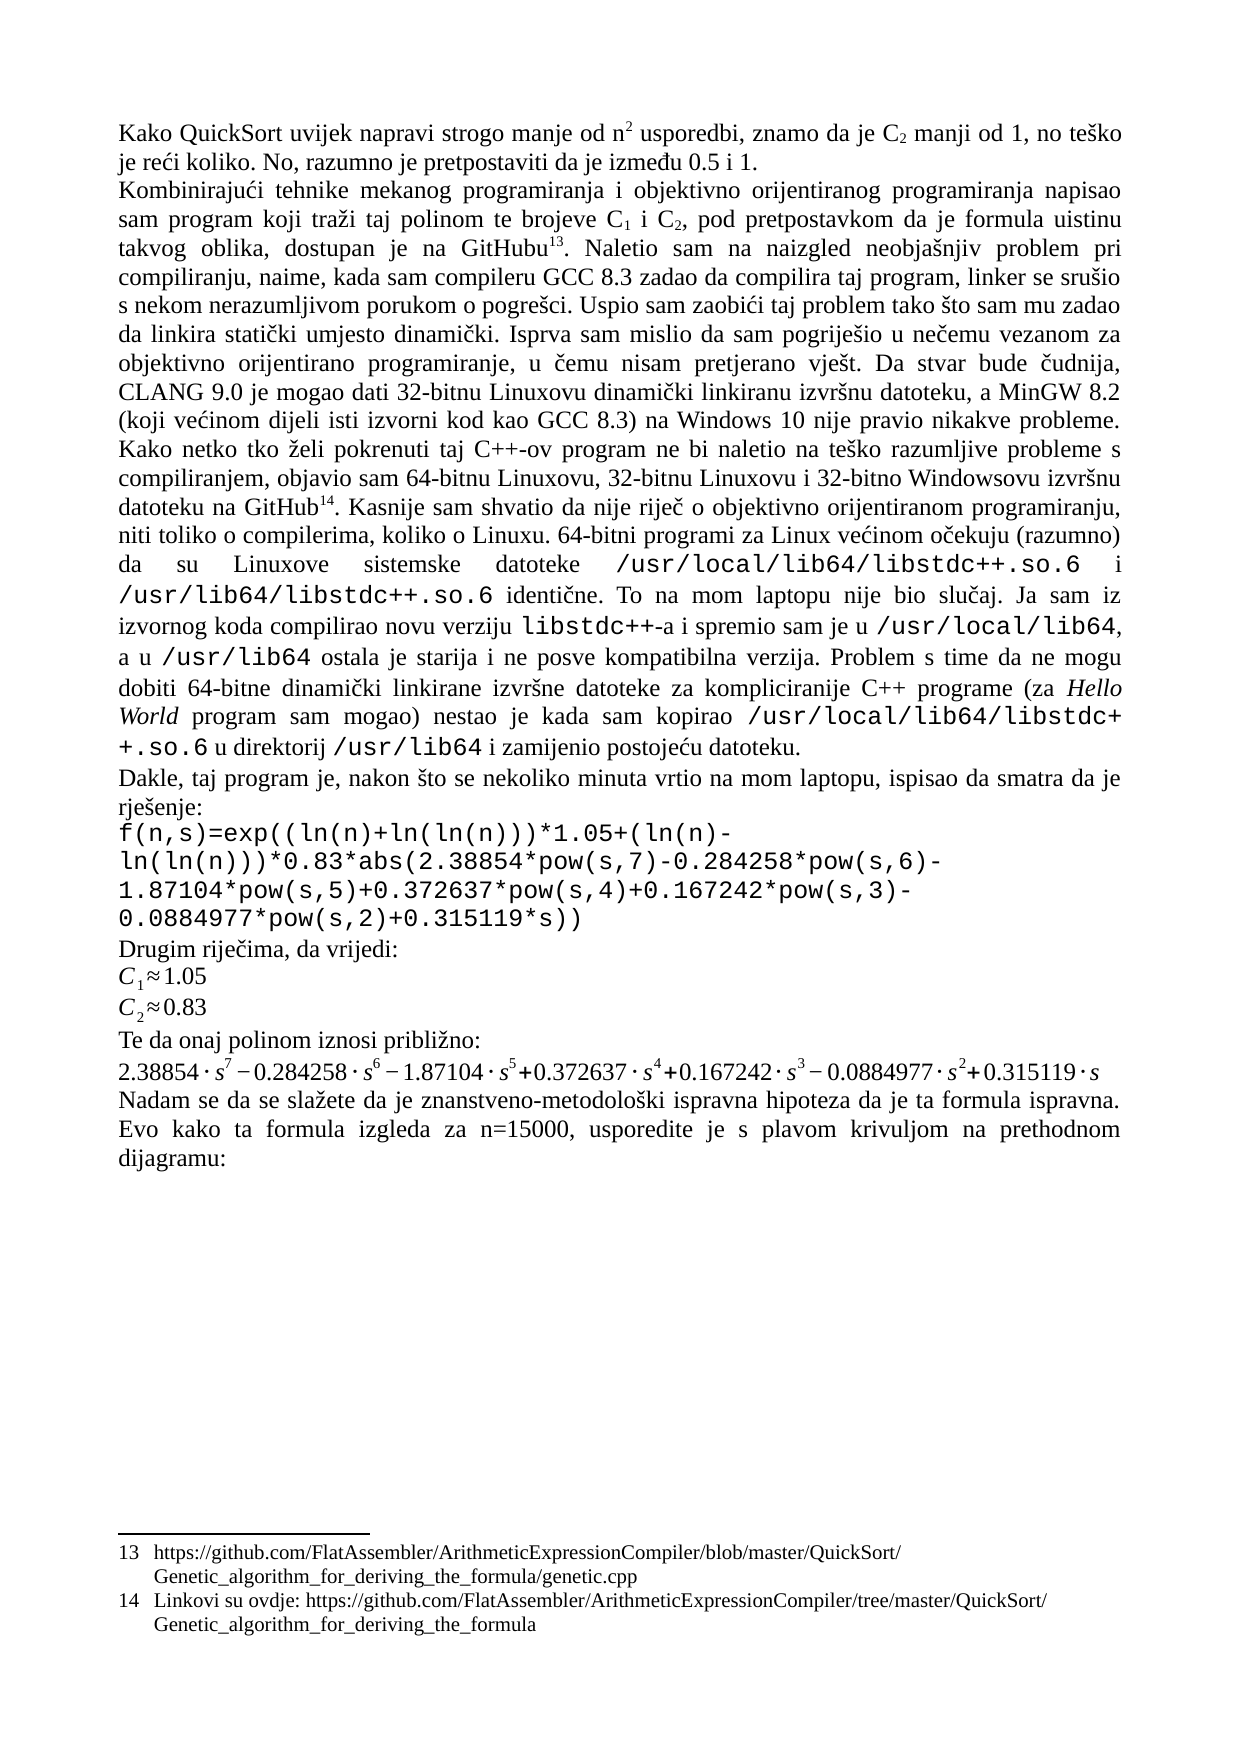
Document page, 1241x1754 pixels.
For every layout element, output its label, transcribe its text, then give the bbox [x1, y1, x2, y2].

text Linkovi su ovdje: https://github.com/FlatAssembler/ArithmeticExpressionCompiler/tree/master/QuickSort/Genetic_algorithm_for_deriving_the_formula [118, 1588, 1122, 1636]
text Dakle, taj program je, nakon što se nekoliko minuta vrtio na mom laptopu, ispisao da smatra da je rješenje: [118, 763, 1122, 821]
text f(n,s)=exp((ln(n)+ln(ln(n)))*1.05+(ln(n)-ln(ln(n)))*0.83*abs(2.38854*pow(s,7)-0.284258*pow(s,6)-1.87104*pow(s,5)+0.372637*pow(s,4)+0.167242*pow(s,3)-0.0884977*pow(s,2)+0.315119*s)) [118, 821, 1122, 934]
text Nadam se da se slažete da je znanstveno-metodološki ispravna hipoteza da je ta formula ispravna. Evo kako ta formula izgleda za n=15000, usporedite je s plavom krivuljom na prethodnom dijagramu: [118, 1085, 1122, 1172]
text https://github.com/FlatAssembler/ArithmeticExpressionCompiler/blob/master/QuickSort/Genetic_algorithm_for_deriving_the_formula/genetic.cpp [118, 1539, 1122, 1588]
text Kako QuickSort uvijek napravi strogo manje od n2 usporedbi, znamo da je C2 manji od 1, no teško je reći koliko. No, razumno je pretpostaviti da je između 0.5 i 1. [118, 118, 1122, 176]
text Drugim riječima, da vrijedi: [118, 934, 1122, 963]
text Kombinirajući tehnike mekanog programiranja i objektivno orijentiranog programiranja napisao sam program koji traži taj polinom te brojeve C1 i C2, pod pretpostavkom da je formula uistinu takvog oblika, dostupan je na GitHubu. Naletio sam na naizgled neobjašnjiv problem pri compiliranju, naime, kada sam compileru GCC 8.3 zadao da compilira taj program, linker se srušio s nekom nerazumljivom porukom o pogrešci. Uspio sam zaobići taj problem tako što sam mu zadao da linkira statički umjesto dinamički. Isprva sam mislio da sam pogriješio u nečemu vezanom za objektivno orijentirano programiranje, u čemu nisam pretjerano vješt. Da stvar bude čudnija, CLANG 9.0 je mogao dati 32-bitnu Linuxovu dinamički linkiranu izvršnu datoteku, a MinGW 8.2 (koji većinom dijeli isti izvorni kod kao GCC 8.3) na Windows 10 nije pravio nikakve probleme. Kako netko tko želi pokrenuti taj C++-ov program ne bi naletio na teško razumljive probleme s compiliranjem, objavio sam 64-bitnu Linuxovu, 32-bitnu Linuxovu i 32-bitno Windowsovu izvršnu datoteku na GitHub. Kasnije sam shvatio da nije riječ o objektivno orijentiranom programiranju, niti toliko o compilerima, koliko o Linuxu. 64-bitni programi za Linux većinom očekuju (razumno) da su Linuxove sistemske datoteke /usr/local/lib64/libstdc++.so.6 i /usr/lib64/libstdc++.so.6 identične. To na mom laptopu nije bio slučaj. Ja sam iz izvornog koda compilirao novu verziju libstdc++-a i spremio sam je u /usr/local/lib64, a u /usr/lib64 ostala je starija i ne posve kompatibilna verzija. Problem s time da ne mogu dobiti 64-bitne dinamički linkirane izvršne datoteke za kompliciranije C++ programe (za Hello World program sam mogao) nestao je kada sam kopirao /usr/local/lib64/libstdc++.so.6 u direktorij /usr/lib64 i zamijenio postojeću datoteku. [118, 176, 1122, 763]
text Te da onaj polinom iznosi približno: [118, 1025, 1122, 1054]
